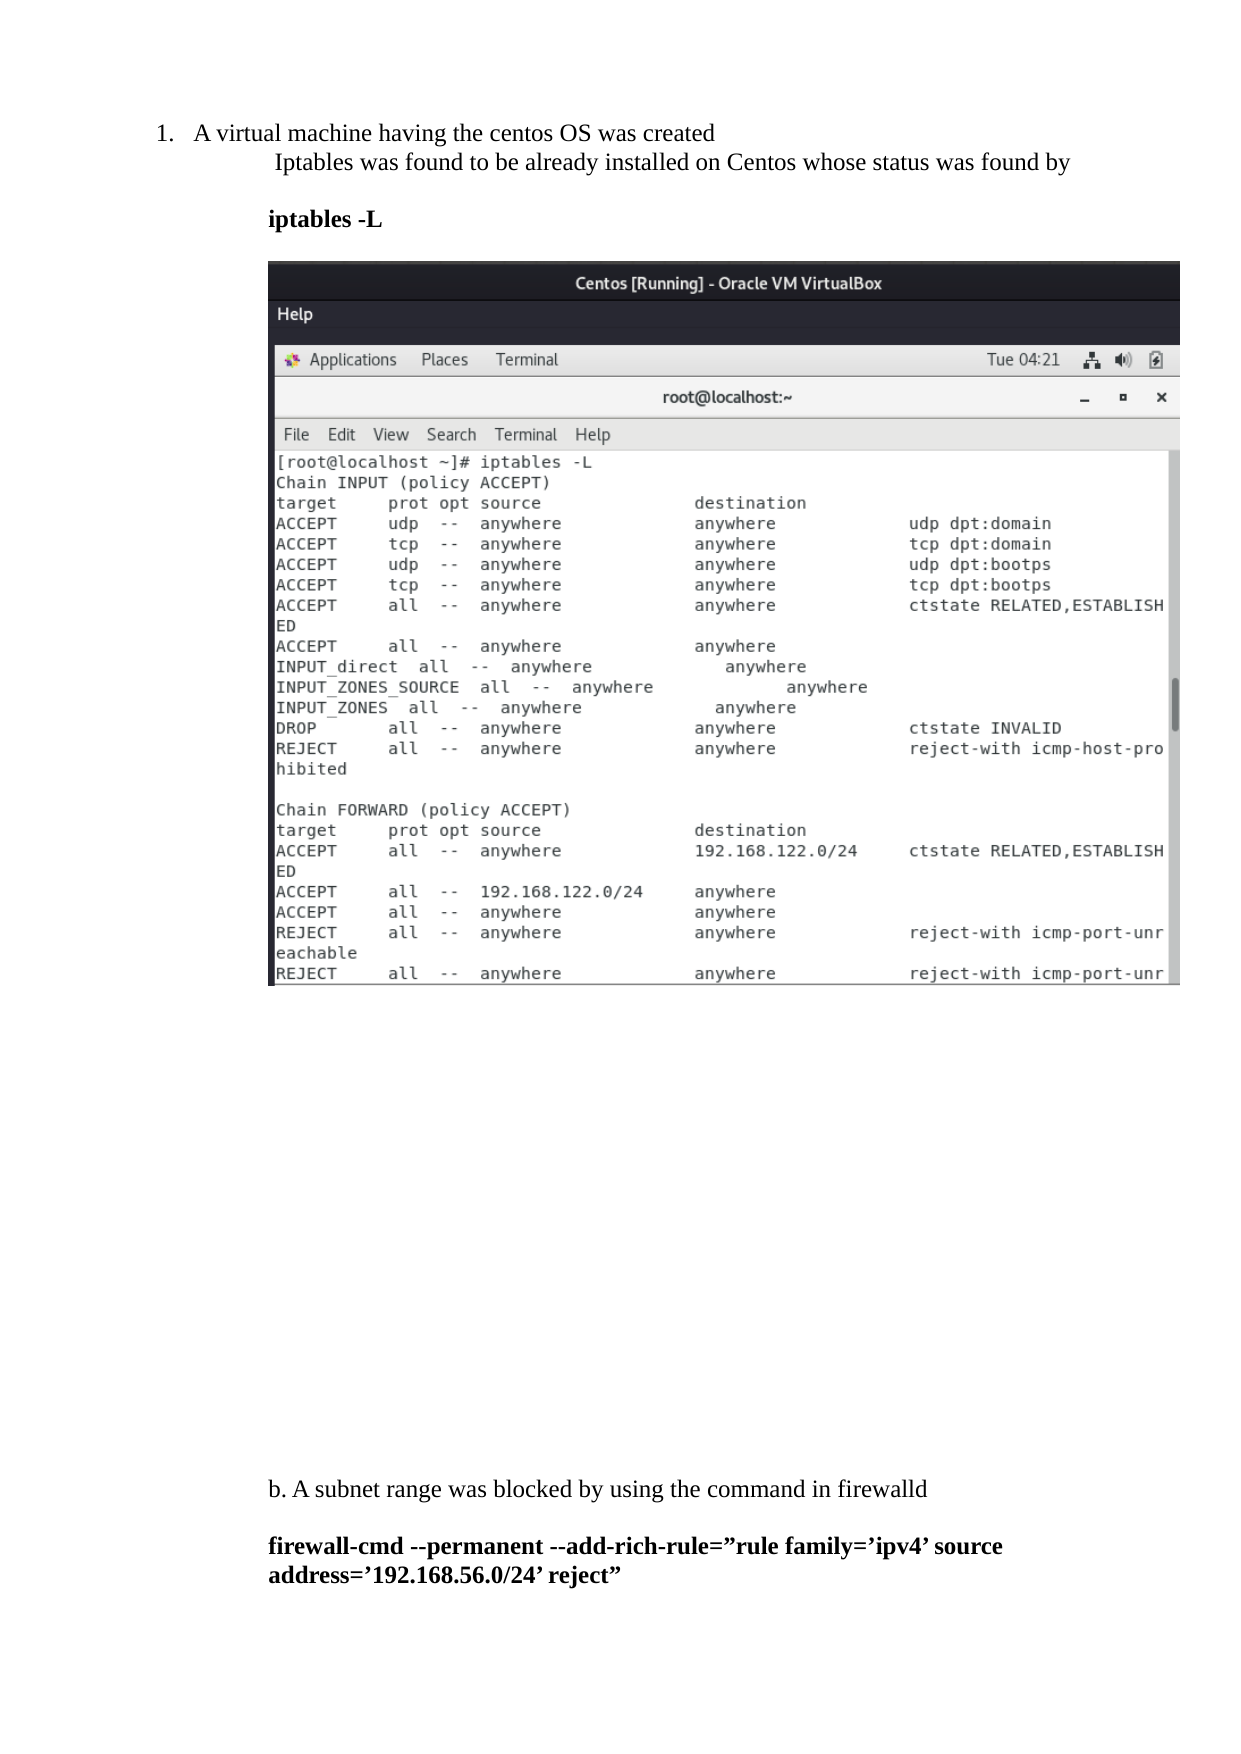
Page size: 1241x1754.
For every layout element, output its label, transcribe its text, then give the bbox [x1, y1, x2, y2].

list A virtual machine having the centos OS was created [156, 118, 1122, 147]
text Iptables was found to be already installed on Centos whose status was found by [268, 147, 1122, 176]
text iptables -L [268, 204, 1122, 233]
text address=’192.168.56.0/24’ reject” [268, 1560, 1122, 1589]
text b. A subnet range was blocked by using the command in firewalld [268, 1474, 1122, 1503]
text firewall-cmd --permanent --add-rich-rule=”rule family=’ipv4’ source [268, 1531, 1122, 1560]
picture [268, 261, 1180, 986]
